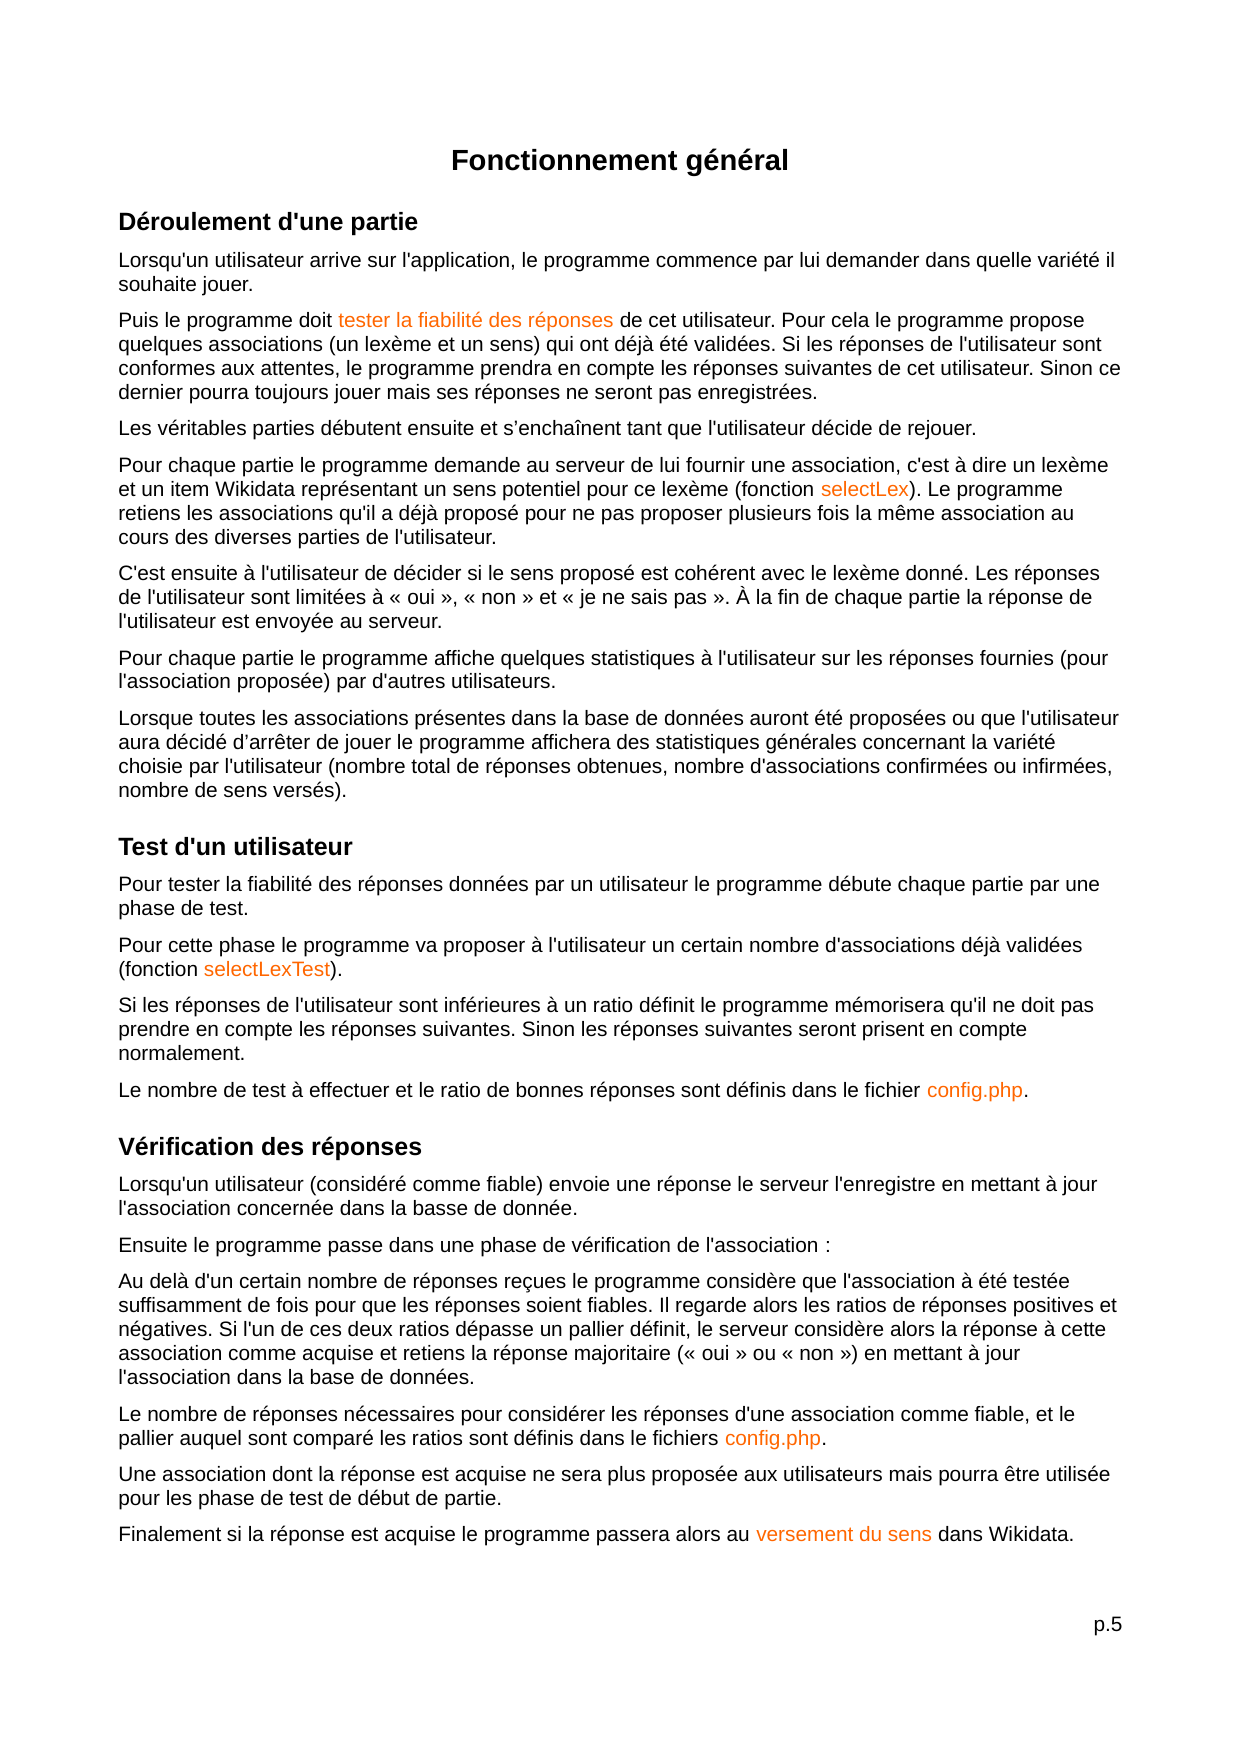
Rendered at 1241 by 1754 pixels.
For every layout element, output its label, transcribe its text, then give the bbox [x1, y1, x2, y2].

text Le nombre de test à effectuer et le ratio de bonnes réponses sont définis dans le fichier config.php. [118, 1077, 1122, 1101]
text Pour chaque partie le programme affiche quelques statistiques à l'utilisateur sur les réponses fournies (pour l'association proposée) par d'autres utilisateurs. [118, 645, 1122, 693]
subtitle Déroulement d'une partie [118, 207, 1122, 236]
text Le nombre de réponses nécessaires pour considérer les réponses d'une association comme fiable, et le pallier auquel sont comparé les ratios sont définis dans le fichiers config.php. [118, 1401, 1122, 1449]
subtitle Fonctionnement général [118, 143, 1122, 177]
subtitle Test d'un utilisateur [118, 832, 1122, 861]
text Lorsqu'un utilisateur (considéré comme fiable) envoie une réponse le serveur l'enregistre en mettant à jour l'association concernée dans la basse de donnée. [118, 1172, 1122, 1220]
text Lorsqu'un utilisateur arrive sur l'application, le programme commence par lui demander dans quelle variété il souhaite jouer. [118, 247, 1122, 295]
text Puis le programme doit tester la fiabilité des réponses de cet utilisateur. Pour cela le programme propose quelques associations (un lexème et un sens) qui ont déjà été validées. Si les réponses de l'utilisateur sont conformes aux attentes, le programme prendra en compte les réponses suivantes de cet utilisateur. Sinon ce dernier pourra toujours jouer mais ses réponses ne seront pas enregistrées. [118, 308, 1122, 404]
text Les véritables parties débutent ensuite et s’enchaînent tant que l'utilisateur décide de rejouer. [118, 416, 1122, 440]
text Une association dont la réponse est acquise ne sera plus proposée aux utilisateurs mais pourra être utilisée pour les phase de test de début de partie. [118, 1462, 1122, 1510]
text Lorsque toutes les associations présentes dans la base de données auront été proposées ou que l'utilisateur aura décidé d’arrêter de jouer le programme affichera des statistiques générales concernant la variété choisie par l'utilisateur (nombre total de réponses obtenues, nombre d'associations confirmées ou infirmées, nombre de sens versés). [118, 706, 1122, 802]
text Pour cette phase le programme va proposer à l'utilisateur un certain nombre d'associations déjà validées (fonction selectLexTest). [118, 933, 1122, 981]
text Finalement si la réponse est acquise le programme passera alors au versement du sens dans Wikidata. [118, 1522, 1122, 1546]
text C'est ensuite à l'utilisateur de décider si le sens proposé est cohérent avec le lexème donné. Les réponses de l'utilisateur sont limitées à « oui », « non » et « je ne sais pas ». À la fin de chaque partie la réponse de l'utilisateur est envoyée au serveur. [118, 561, 1122, 633]
text Ensuite le programme passe dans une phase de vérification de l'association : [118, 1233, 1122, 1257]
text Si les réponses de l'utilisateur sont inférieures à un ratio définit le programme mémorisera qu'il ne doit pas prendre en compte les réponses suivantes. Sinon les réponses suivantes seront prisent en compte normalement. [118, 993, 1122, 1065]
text Pour tester la fiabilité des réponses données par un utilisateur le programme débute chaque partie par une phase de test. [118, 872, 1122, 920]
subtitle Vérification des réponses [118, 1132, 1122, 1160]
text Pour chaque partie le programme demande au serveur de lui fournir une association, c'est à dire un lexème et un item Wikidata représentant un sens potentiel pour ce lexème (fonction selectLex). Le programme retiens les associations qu'il a déjà proposé pour ne pas proposer plusieurs fois la même association au cours des diverses parties de l'utilisateur. [118, 453, 1122, 548]
text Au delà d'un certain nombre de réponses reçues le programme considère que l'association à été testée suffisamment de fois pour que les réponses soient fiables. Il regarde alors les ratios de réponses positives et négatives. Si l'un de ces deux ratios dépasse un pallier définit, le serveur considère alors la réponse à cette association comme acquise et retiens la réponse majoritaire (« oui » ou « non ») en mettant à jour l'association dans la base de données. [118, 1269, 1122, 1389]
